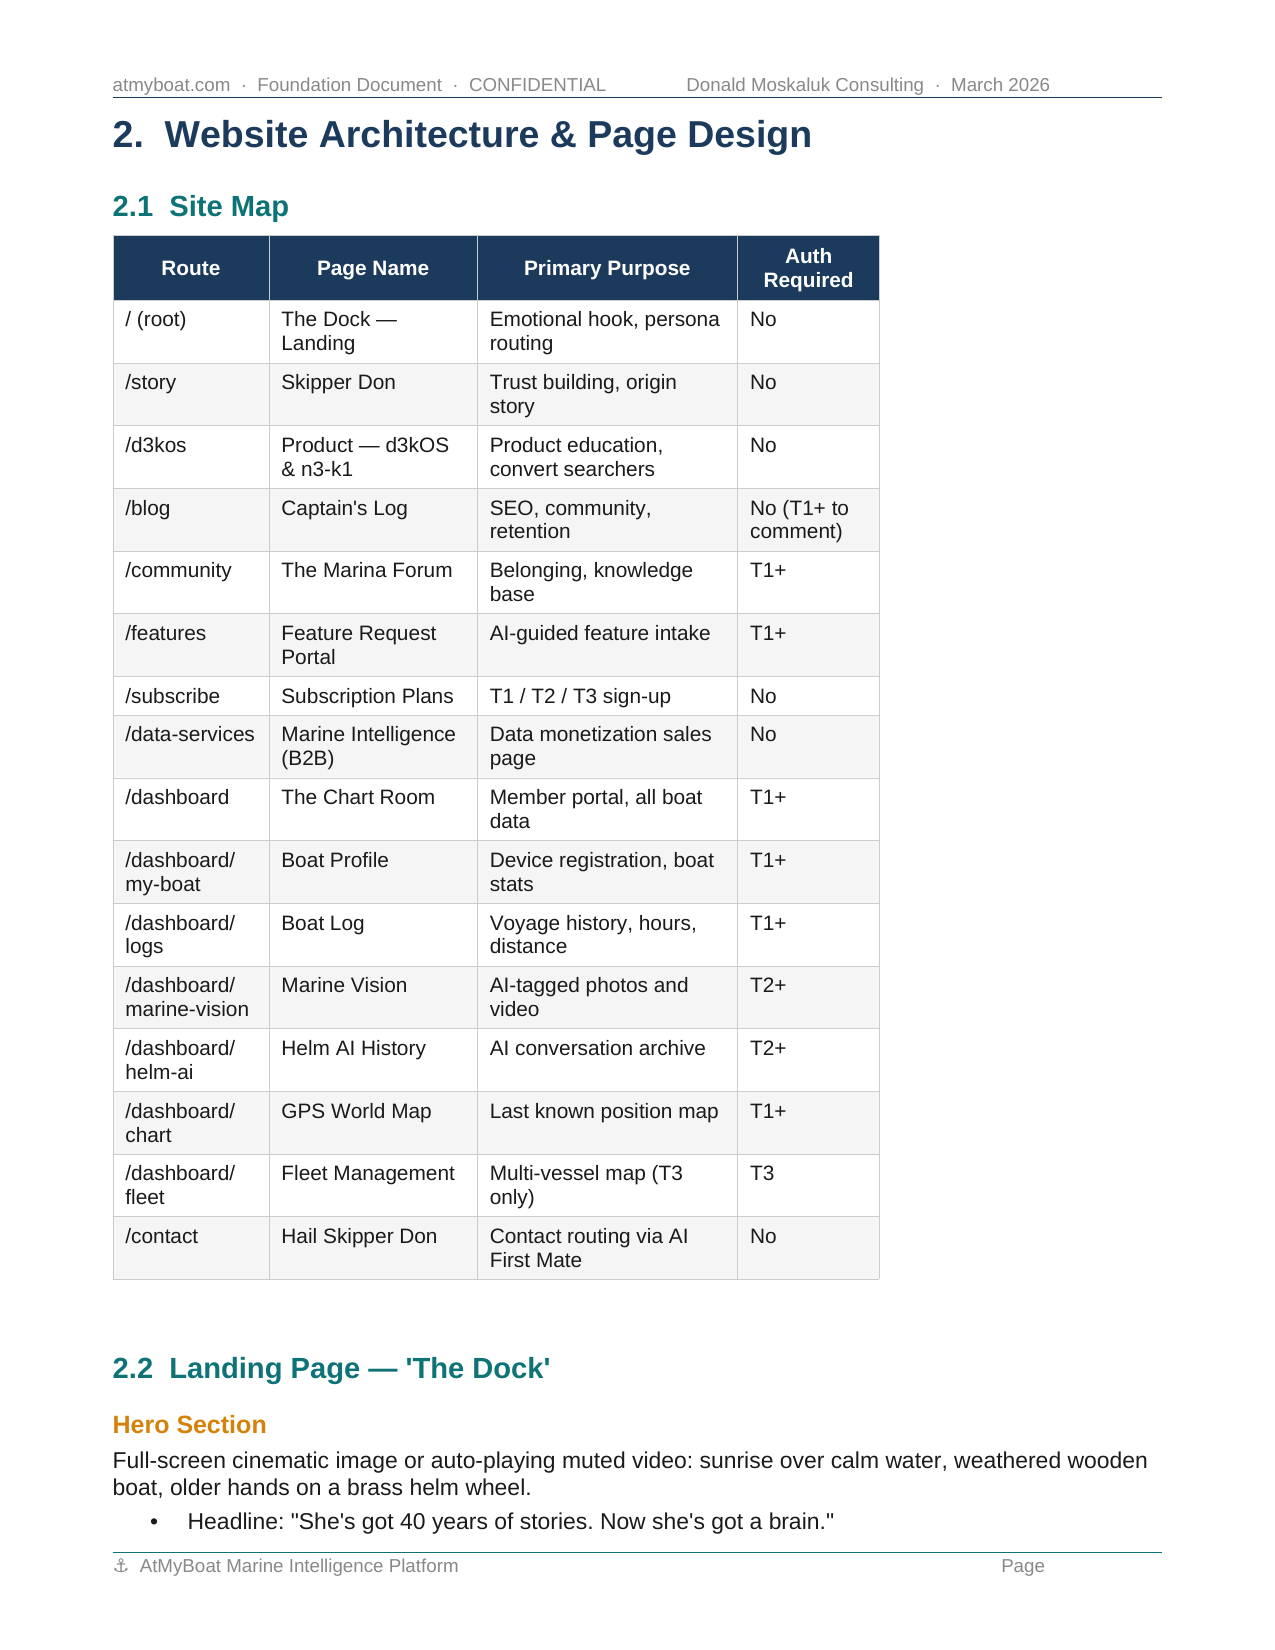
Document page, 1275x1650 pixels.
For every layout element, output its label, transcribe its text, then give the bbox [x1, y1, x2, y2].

table_cell AI-tagged photos and video [478, 967, 737, 1028]
table_header Auth Required [738, 236, 879, 300]
table_cell T2+ [738, 967, 879, 1028]
table_cell /dashboard/chart [114, 1092, 269, 1154]
table_cell No (T1+ to comment) [738, 489, 879, 551]
table_cell T3 [738, 1155, 879, 1216]
table_header Page Name [270, 236, 477, 300]
table_cell The Dock — Landing [270, 301, 477, 362]
table_cell Trust building, origin story [478, 364, 737, 425]
table_cell Boat Profile [270, 841, 477, 903]
table_cell /data-services [114, 716, 269, 777]
table_cell Product — d3kOS & n3-k1 [270, 426, 477, 488]
table_cell AI-guided feature intake [478, 614, 737, 676]
table_cell Device registration, boat stats [478, 841, 737, 903]
table_cell T2+ [738, 1029, 879, 1091]
table_cell Last known position map [478, 1092, 737, 1154]
table_cell /contact [114, 1217, 269, 1279]
table_cell Hail Skipper Don [270, 1217, 477, 1279]
table_cell /dashboard/marine-vision [114, 967, 269, 1028]
table_cell T1+ [738, 904, 879, 966]
table_cell T1+ [738, 552, 879, 613]
table_cell No [738, 716, 879, 777]
text Full-screen cinematic image or auto-playing muted video: sunrise over calm water, weathered wooden boat, older hands on a brass helm wheel. [112, 1447, 1162, 1500]
table_cell No [738, 364, 879, 425]
table_cell /features [114, 614, 269, 676]
subtitle 2.2 Landing Page — 'The Dock' [112, 1352, 1162, 1385]
table_cell Voyage history, hours, distance [478, 904, 737, 966]
table_cell /subscribe [114, 677, 269, 715]
table_cell No [738, 1217, 879, 1279]
table_cell /community [114, 552, 269, 613]
table_cell /dashboard/helm-ai [114, 1029, 269, 1091]
table_cell Member portal, all boat data [478, 779, 737, 840]
table_cell Feature Request Portal [270, 614, 477, 676]
table_cell Captain's Log [270, 489, 477, 551]
table_cell Belonging, knowledge base [478, 552, 737, 613]
table_cell Subscription Plans [270, 677, 477, 715]
table_cell T1+ [738, 1092, 879, 1154]
table_cell Emotional hook, persona routing [478, 301, 737, 362]
table_cell T1+ [738, 779, 879, 840]
table_cell SEO, community, retention [478, 489, 737, 551]
table_cell The Chart Room [270, 779, 477, 840]
table_cell /dashboard [114, 779, 269, 840]
subtitle 2.1 Site Map [112, 189, 1162, 222]
table_cell AI conversation archive [478, 1029, 737, 1091]
table_cell T1+ [738, 841, 879, 903]
table_cell Contact routing via AI First Mate [478, 1217, 737, 1279]
table_cell Fleet Management [270, 1155, 477, 1216]
table_cell /dashboard/my-boat [114, 841, 269, 903]
table_cell No [738, 426, 879, 488]
table_cell T1+ [738, 614, 879, 676]
list Headline: "She's got 40 years of stories. Now she's got a brain." [150, 1508, 1162, 1534]
table_cell GPS World Map [270, 1092, 477, 1154]
table_cell Marine Intelligence (B2B) [270, 716, 477, 777]
table_cell No [738, 677, 879, 715]
table_cell /story [114, 364, 269, 425]
table_cell / (root) [114, 301, 269, 362]
table_cell Product education, convert searchers [478, 426, 737, 488]
table_cell /dashboard/logs [114, 904, 269, 966]
table_cell Helm AI History [270, 1029, 477, 1091]
table_cell Boat Log [270, 904, 477, 966]
table_header Route [114, 236, 269, 300]
table_cell /d3kos [114, 426, 269, 488]
table_cell No [738, 301, 879, 362]
table_cell Data monetization sales page [478, 716, 737, 777]
table_header Primary Purpose [478, 236, 737, 300]
subtitle 2. Website Architecture & Page Design [112, 112, 1162, 156]
table_cell /blog [114, 489, 269, 551]
table_cell Multi-vessel map (T3 only) [478, 1155, 737, 1216]
table_cell T1 / T2 / T3 sign-up [478, 677, 737, 715]
table_cell /dashboard/fleet [114, 1155, 269, 1216]
table_cell Marine Vision [270, 967, 477, 1028]
table_cell The Marina Forum [270, 552, 477, 613]
text Hero Section [112, 1410, 1162, 1439]
table_cell Skipper Don [270, 364, 477, 425]
